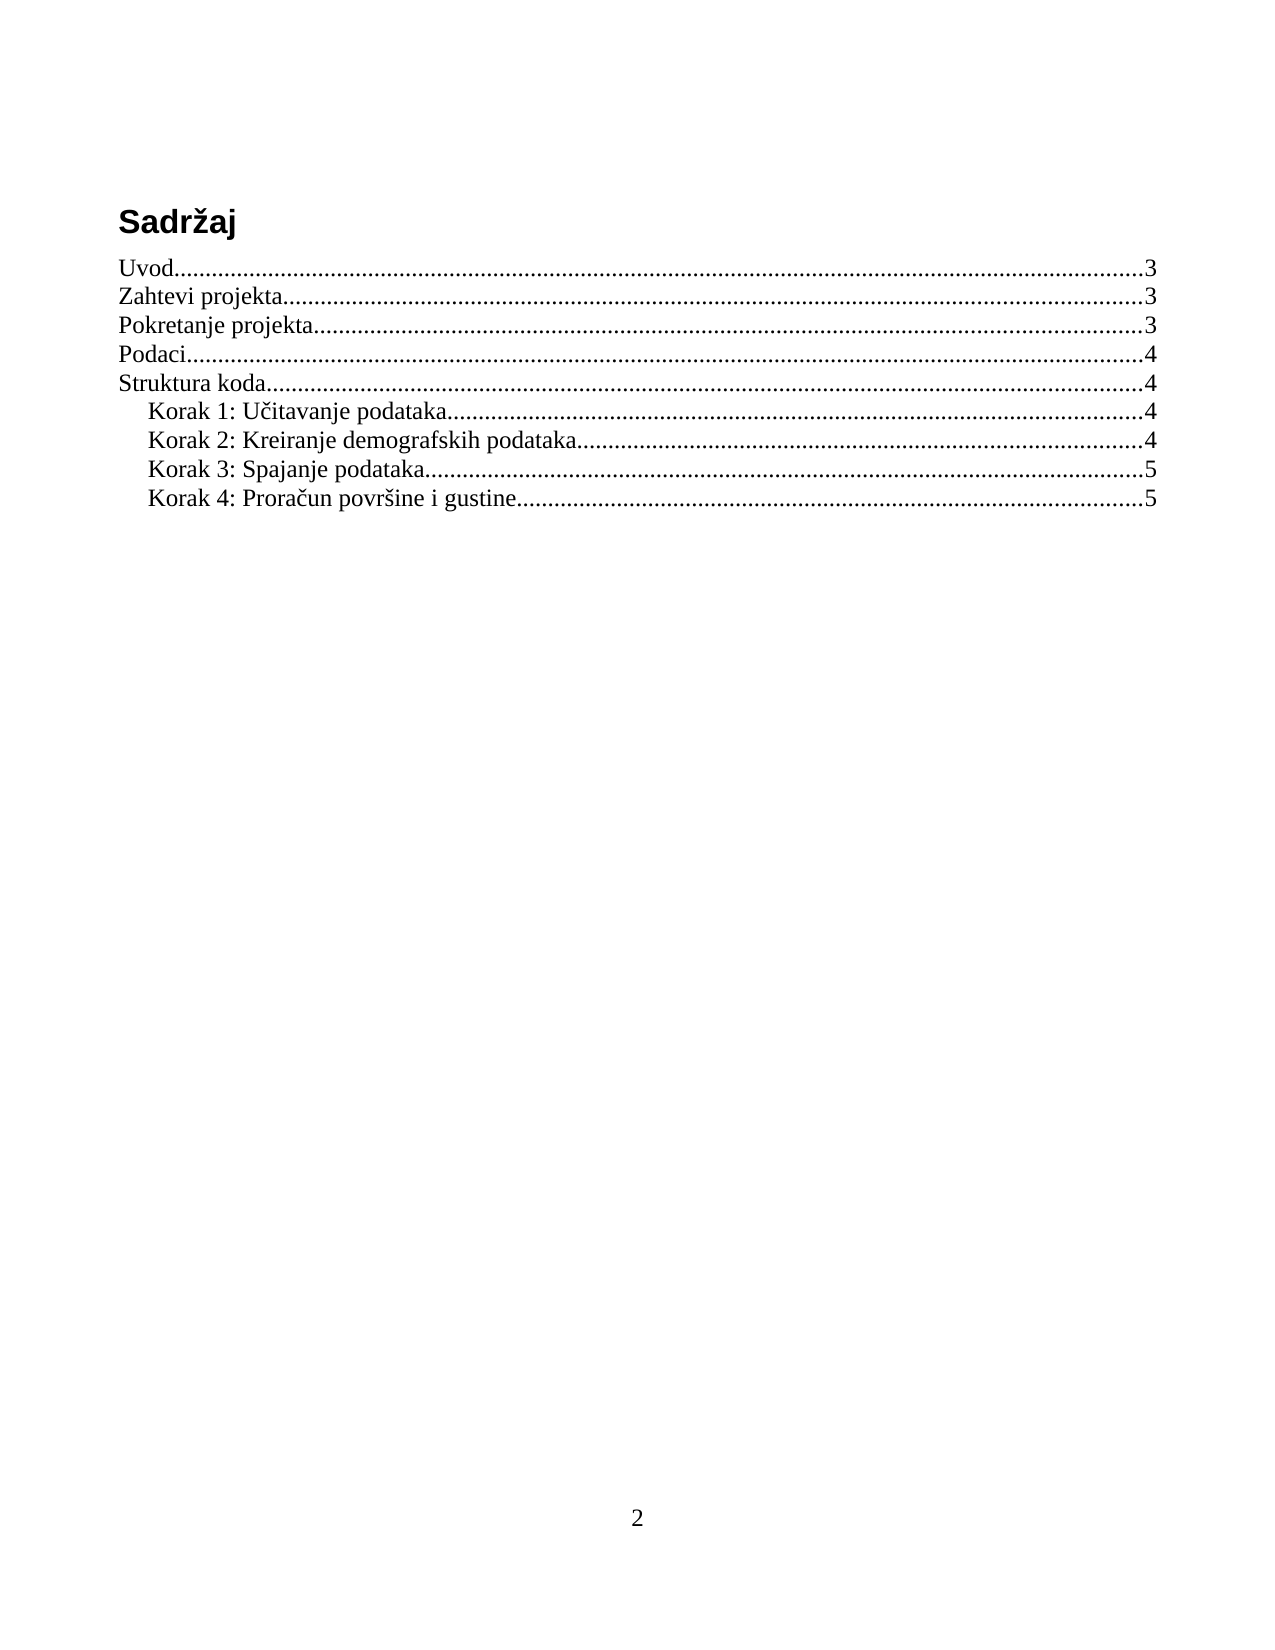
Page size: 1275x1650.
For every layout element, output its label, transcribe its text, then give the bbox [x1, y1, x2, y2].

text Korak 4: Proračun površine i gustine 5 [148, 483, 1157, 511]
text Podaci 4 [118, 339, 1157, 368]
text Korak 2: Kreiranje demografskih podataka 4 [148, 425, 1157, 454]
text Korak 1: Učitavanje podataka 4 [148, 396, 1157, 425]
subtitle Sadržaj [118, 202, 1157, 240]
text Uvod 3 [118, 253, 1157, 281]
text Zahtevi projekta 3 [118, 281, 1157, 310]
text Korak 3: Spajanje podataka 5 [148, 454, 1157, 483]
text Struktura koda 4 [118, 368, 1157, 396]
text Pokretanje projekta 3 [118, 310, 1157, 339]
